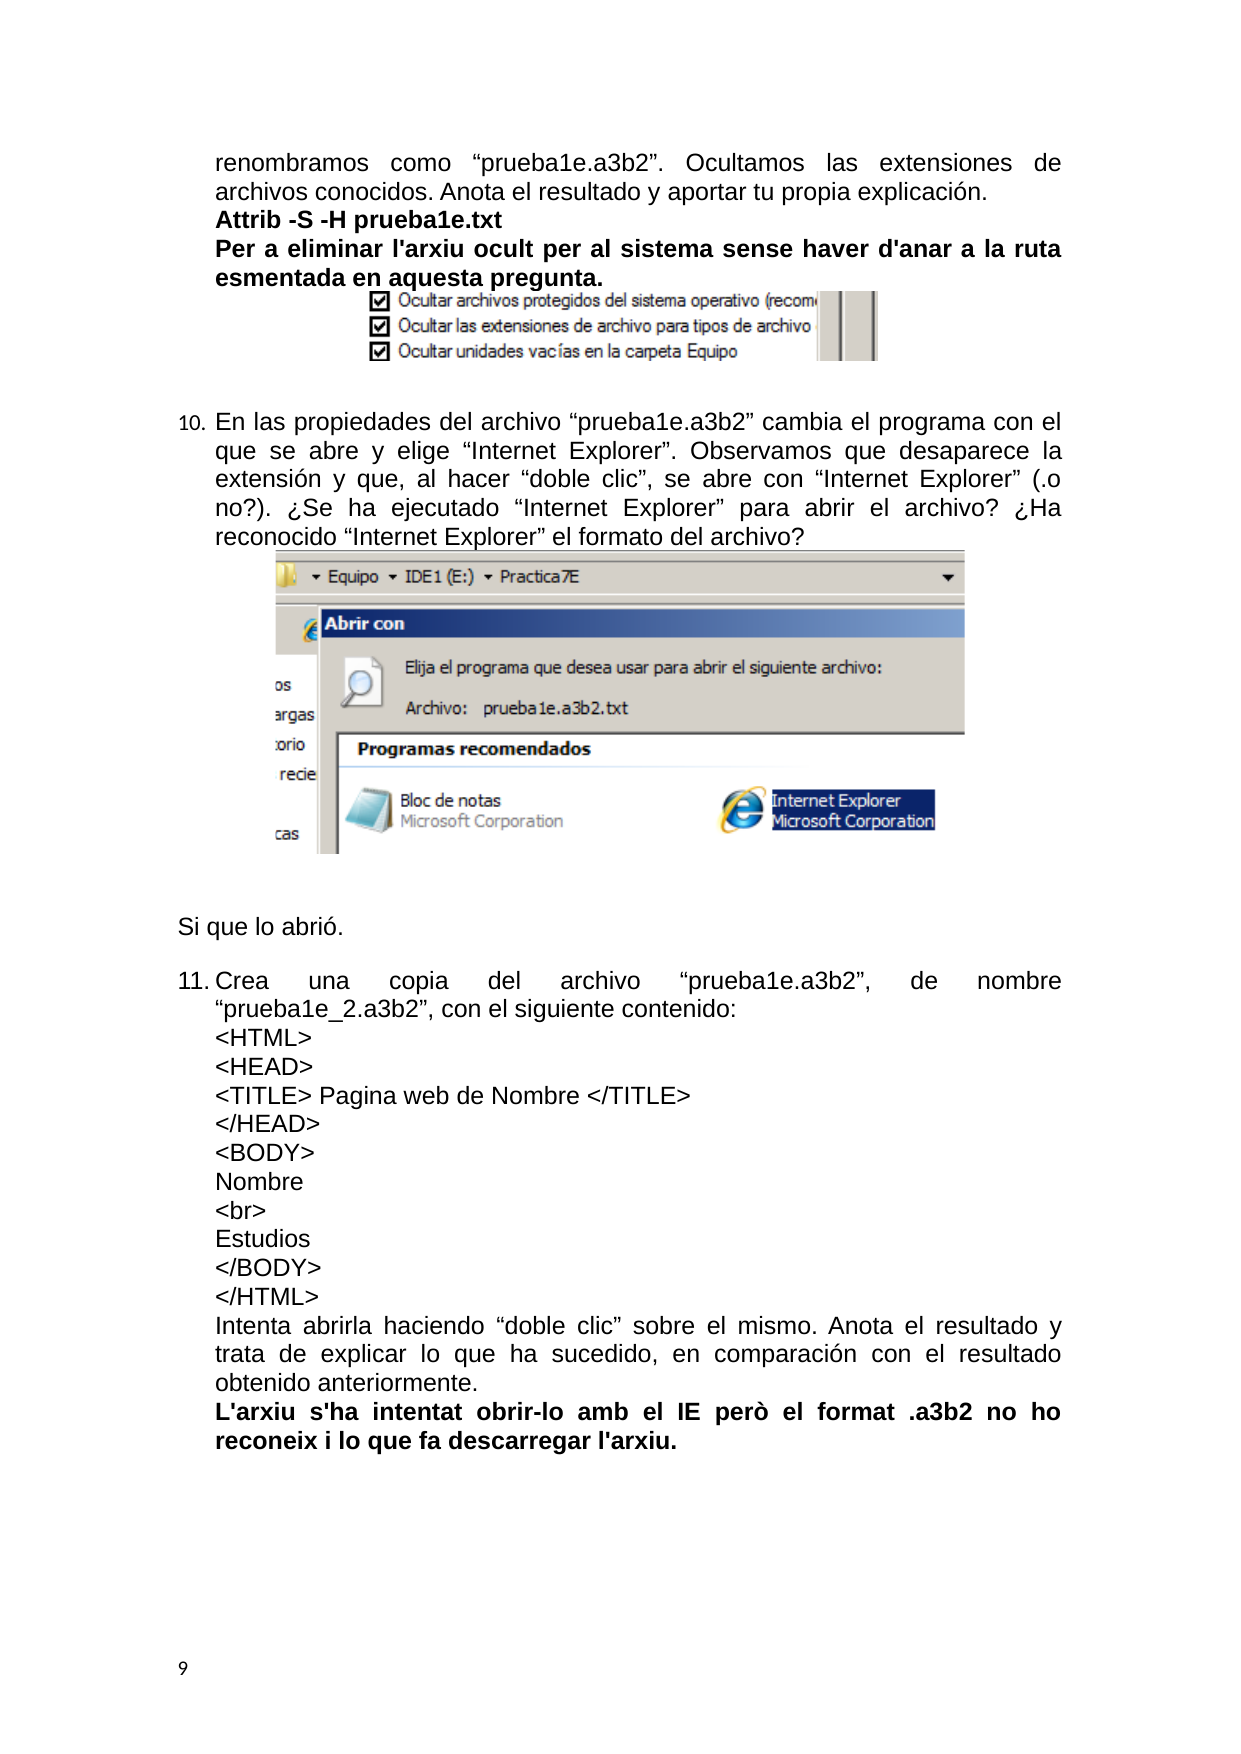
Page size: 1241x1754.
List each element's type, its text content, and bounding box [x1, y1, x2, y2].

picture [275, 550, 965, 854]
list En las propiedades del archivo “prueba1e.a3b2” cambia el programa con el que se abre y elige “Internet Explorer”. Observamos que desaparece la extensión y que, al hacer “doble clic”, se abre con “Internet Explorer” (.o no?). ¿Se ha ejecutado “Internet Explorer” para abrir el archivo? ¿Ha reconocido “Internet Explorer” el formato del archivo? [177, 406, 1063, 551]
text Intenta abrirla haciendo “doble clic” sobre el mismo. Anota el resultado y trata de explicar lo que ha sucedido, en comparación con el resultado obtenido anteriormente. [215, 1311, 1063, 1397]
text <HEAD> [215, 1052, 1063, 1081]
text <BODY> [215, 1138, 1063, 1167]
text </HEAD> [215, 1109, 1063, 1138]
text <TITLE> Pagina web de Nombre </TITLE> [215, 1081, 1063, 1109]
text L'arxiu s'ha intentat obrir-lo amb el IE però el format .a3b2 no ho reconeix i lo que fa descarregar l'arxiu. [215, 1397, 1063, 1454]
picture [362, 291, 878, 361]
list Per a eliminar l'arxiu ocult per al sistema sense haver d'anar a la ruta esmentada en aquesta pregunta. [177, 234, 1063, 291]
text </HTML> [215, 1282, 1063, 1311]
text <br> [215, 1196, 1063, 1224]
text </BODY> [215, 1253, 1063, 1282]
text <HTML> [177, 1023, 1063, 1052]
text Estudios [215, 1224, 1063, 1253]
list Si que lo abrió. [177, 912, 1063, 941]
text Nombre [215, 1167, 1063, 1196]
list renombramos como “prueba1e.a3b2”. Ocultamos las extensiones de archivos conocidos. Anota el resultado y aportar tu propia explicación. [177, 148, 1063, 205]
list Attrib -S -H prueba1e.txt [177, 205, 1063, 234]
list Crea una copia del archivo “prueba1e.a3b2”, de nombre “prueba1e_2.a3b2”, con el siguiente contenido: [177, 966, 1063, 1023]
